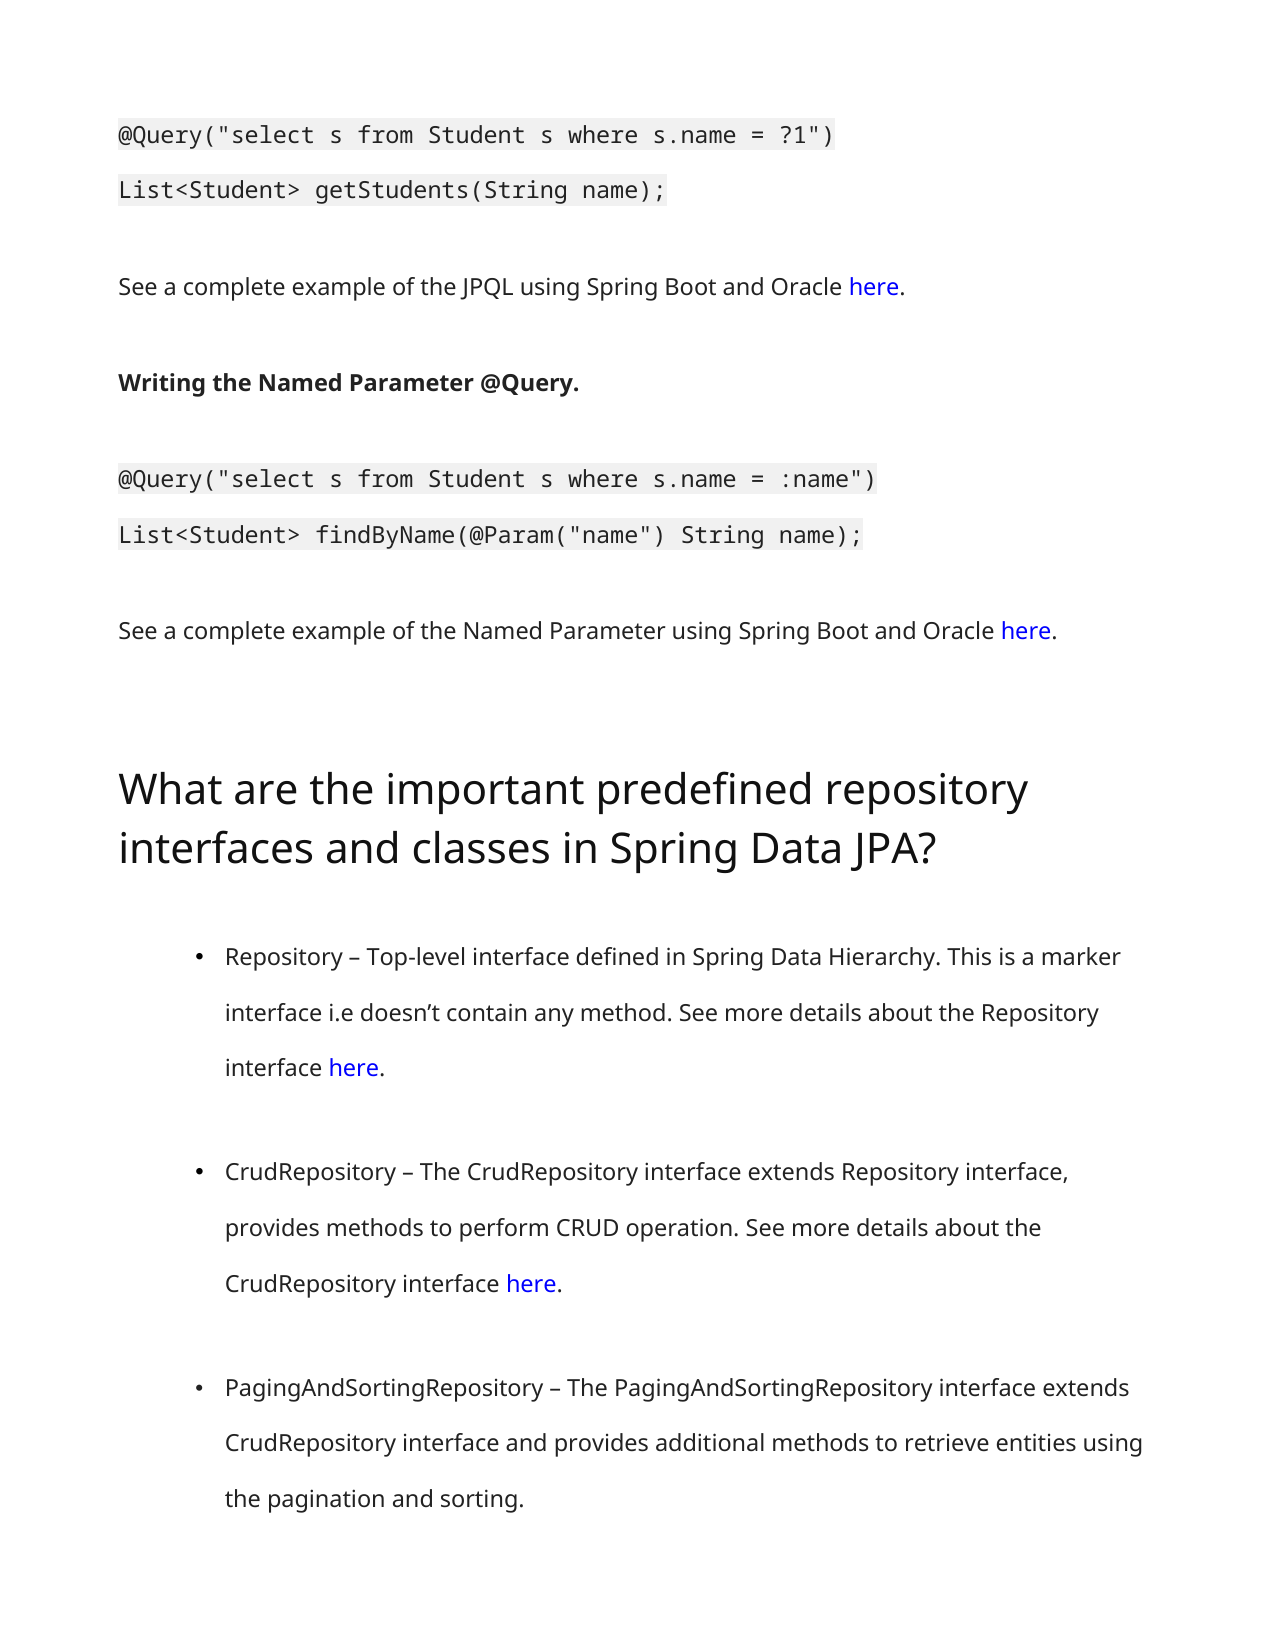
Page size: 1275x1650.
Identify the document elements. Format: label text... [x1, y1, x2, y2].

text See a complete example of the Named Parameter using Spring Boot and Oracle here. [118, 614, 1157, 646]
text @Query("select s from Student s where s.name = ?1") List<Student> getStudents(String name); [118, 118, 1157, 206]
subtitle What are the important predefined repository interfaces and classes in Spring Data JPA? [118, 757, 1157, 876]
text See a complete example of the JPQL using Spring Boot and Oracle here. [118, 270, 1157, 302]
text Writing the Named Parameter @Query. [118, 366, 1157, 398]
list PagingAndSortingRepository – The PagingAndSortingRepository interface extends CrudRepository interface and provides additional methods to retrieve entities using the pagination and sorting. [195, 1371, 1157, 1514]
list CrudRepository – The CrudRepository interface extends Repository interface, provides methods to perform CRUD operation. See more details about the CrudRepository interface here. [195, 1156, 1157, 1299]
text @Query("select s from Student s where s.name = :name") List<Student> findByName(@Param("name") String name); [118, 462, 1157, 550]
list Repository – Top-level interface defined in Spring Data Hierarchy. This is a marker interface i.e doesn’t contain any method. See more details about the Repository interface here. [195, 940, 1157, 1083]
